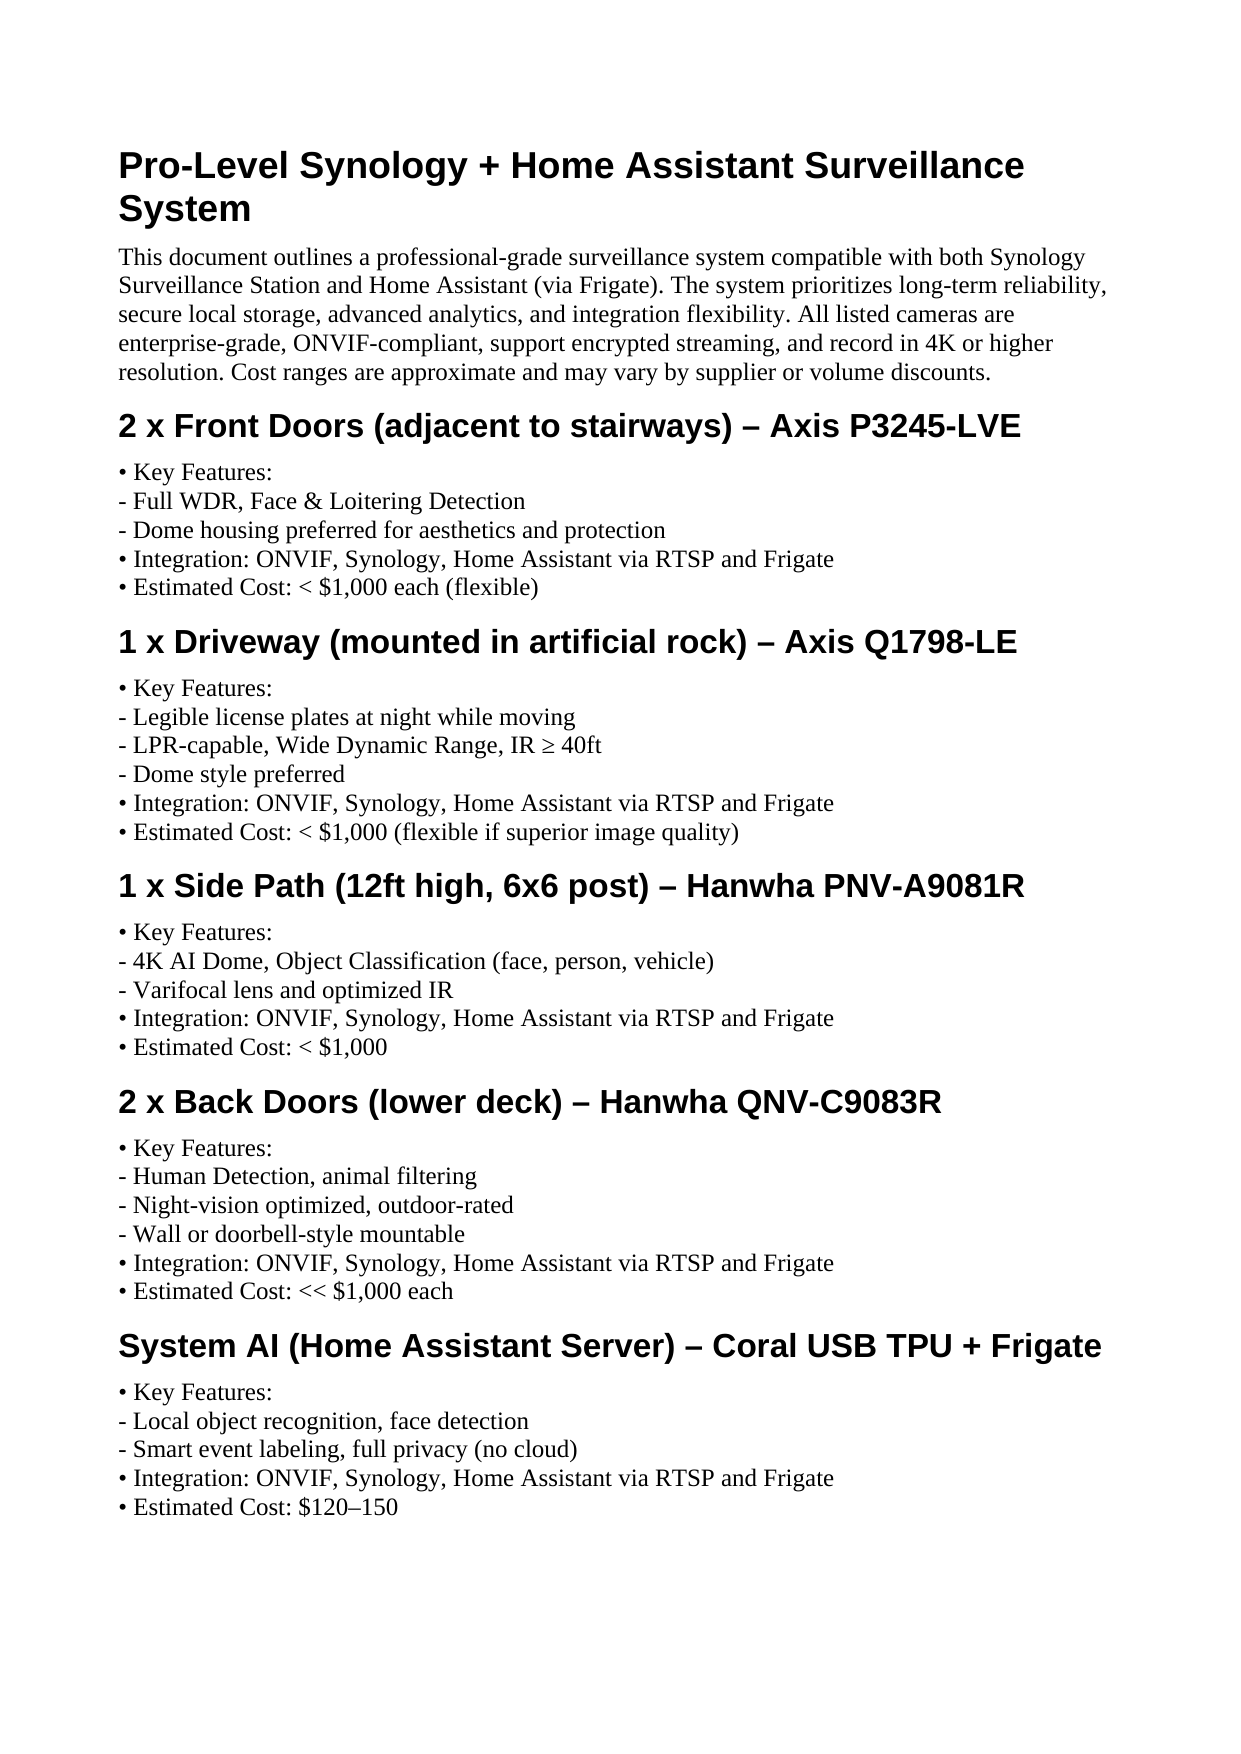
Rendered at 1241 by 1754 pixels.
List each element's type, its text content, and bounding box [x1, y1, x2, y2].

text • Estimated Cost: < $1,000 each (flexible) [118, 434, 1122, 463]
text - Varifocal lens and optimized IR [118, 751, 1122, 779]
text • Estimated Cost: $120–150 [118, 1182, 1122, 1211]
text - Smart event labeling, full privacy (no cloud) [118, 1124, 1122, 1153]
text • Ensure PoE switch power capacity matches camera draw [118, 1469, 1122, 1498]
subtitle Local Server / AI Module [118, 1239, 1122, 1268]
text - Night-vision optimized, outdoor-rated [118, 923, 1122, 952]
text • Integration: ONVIF, Synology, Home Assistant via RTSP and Frigate [118, 779, 1122, 808]
text • Disable outbound internet access for all cameras (block cloud communication) [118, 1441, 1122, 1469]
text • Connect Coral USB TPU to USB 3.0 port and confirm it's recognized [118, 1326, 1122, 1354]
text - 4K AI Dome, Object Classification (face, person, vehicle) [118, 722, 1122, 751]
text • Key Features: [118, 319, 1122, 348]
text - Dome style preferred [118, 578, 1122, 607]
text • Key Features: [118, 1067, 1122, 1096]
text • Assign static IPs for all cameras and the HA server [118, 1412, 1122, 1441]
text • Estimated Cost: << $1,000 each [118, 1009, 1122, 1038]
text - Wall or doorbell-style mountable [118, 952, 1122, 981]
text - Legible license plates at night while moving [118, 521, 1122, 549]
text • Configure recording: 24/7 with motion-flagged bookmarks [118, 1556, 1122, 1584]
text • Install Home Assistant OS or supervised instance on dedicated hardware (e.g., HA Yellow, Intel NUC) [118, 1268, 1122, 1326]
text • Integration: ONVIF, Synology, Home Assistant via RTSP and Frigate [118, 406, 1122, 434]
text - Dome housing preferred for aesthetics and protection [118, 377, 1122, 406]
text • Add all cameras via ONVIF or RTSP [118, 1527, 1122, 1556]
text • Estimated Cost: < $1,000 (flexible if superior image quality) [118, 636, 1122, 664]
text - LPR-capable, Wide Dynamic Range, IR ≥ 40ft [118, 549, 1122, 578]
text • Set 30-day retention policy for each feed [118, 1584, 1122, 1613]
text • Integration: ONVIF, Synology, Home Assistant via RTSP and Frigate [118, 607, 1122, 636]
subtitle 1 x Driveway (mounted in artificial rock) – Axis Q1798-LE [118, 463, 1122, 492]
subtitle 2 x Back Doors (lower deck) – Hanwha QNV-C9083R [118, 837, 1122, 866]
text • Key Features: [118, 492, 1122, 521]
text • Integration: ONVIF, Synology, Home Assistant via RTSP and Frigate [118, 981, 1122, 1009]
subtitle 1 x Side Path (12ft high, 6x6 post) – Hanwha PNV-A9081R [118, 664, 1122, 693]
text - Local object recognition, face detection [118, 1096, 1122, 1124]
text This document outlines a professional-grade surveillance system compatible with both Synology Surveillance Station and Home Assistant (via Frigate). The system prioritizes long-term reliability, secure local storage, advanced analytics, and integration flexibility. All listed cameras are enterprise-grade, ONVIF-compliant, support encrypted streaming, and record in 4K or higher resolution. Cost ranges are approximate and may vary by supplier or volume discounts. [118, 147, 1122, 291]
subtitle 2 x Front Doors (adjacent to stairways) – Axis P3245-LVE [118, 291, 1122, 319]
text • Key Features: [118, 866, 1122, 894]
text • Key Features: [118, 693, 1122, 722]
subtitle Network Configuration [118, 1383, 1122, 1412]
subtitle Synology Surveillance Station [118, 1498, 1122, 1527]
text • Install and configure Frigate (as Add-on or Docker) in Home Assistant [118, 1354, 1122, 1383]
text - Human Detection, animal filtering [118, 894, 1122, 923]
text • Estimated Cost: < $1,000 [118, 808, 1122, 837]
subtitle Pro-Level Synology + Home Assistant Surveillance System [118, 118, 1122, 147]
text - Full WDR, Face & Loitering Detection [118, 348, 1122, 377]
subtitle Setup Checklist [118, 1211, 1122, 1239]
subtitle System AI (Home Assistant Server) – Coral USB TPU + Frigate [118, 1038, 1122, 1067]
text • Integration: ONVIF, Synology, Home Assistant via RTSP and Frigate [118, 1153, 1122, 1182]
